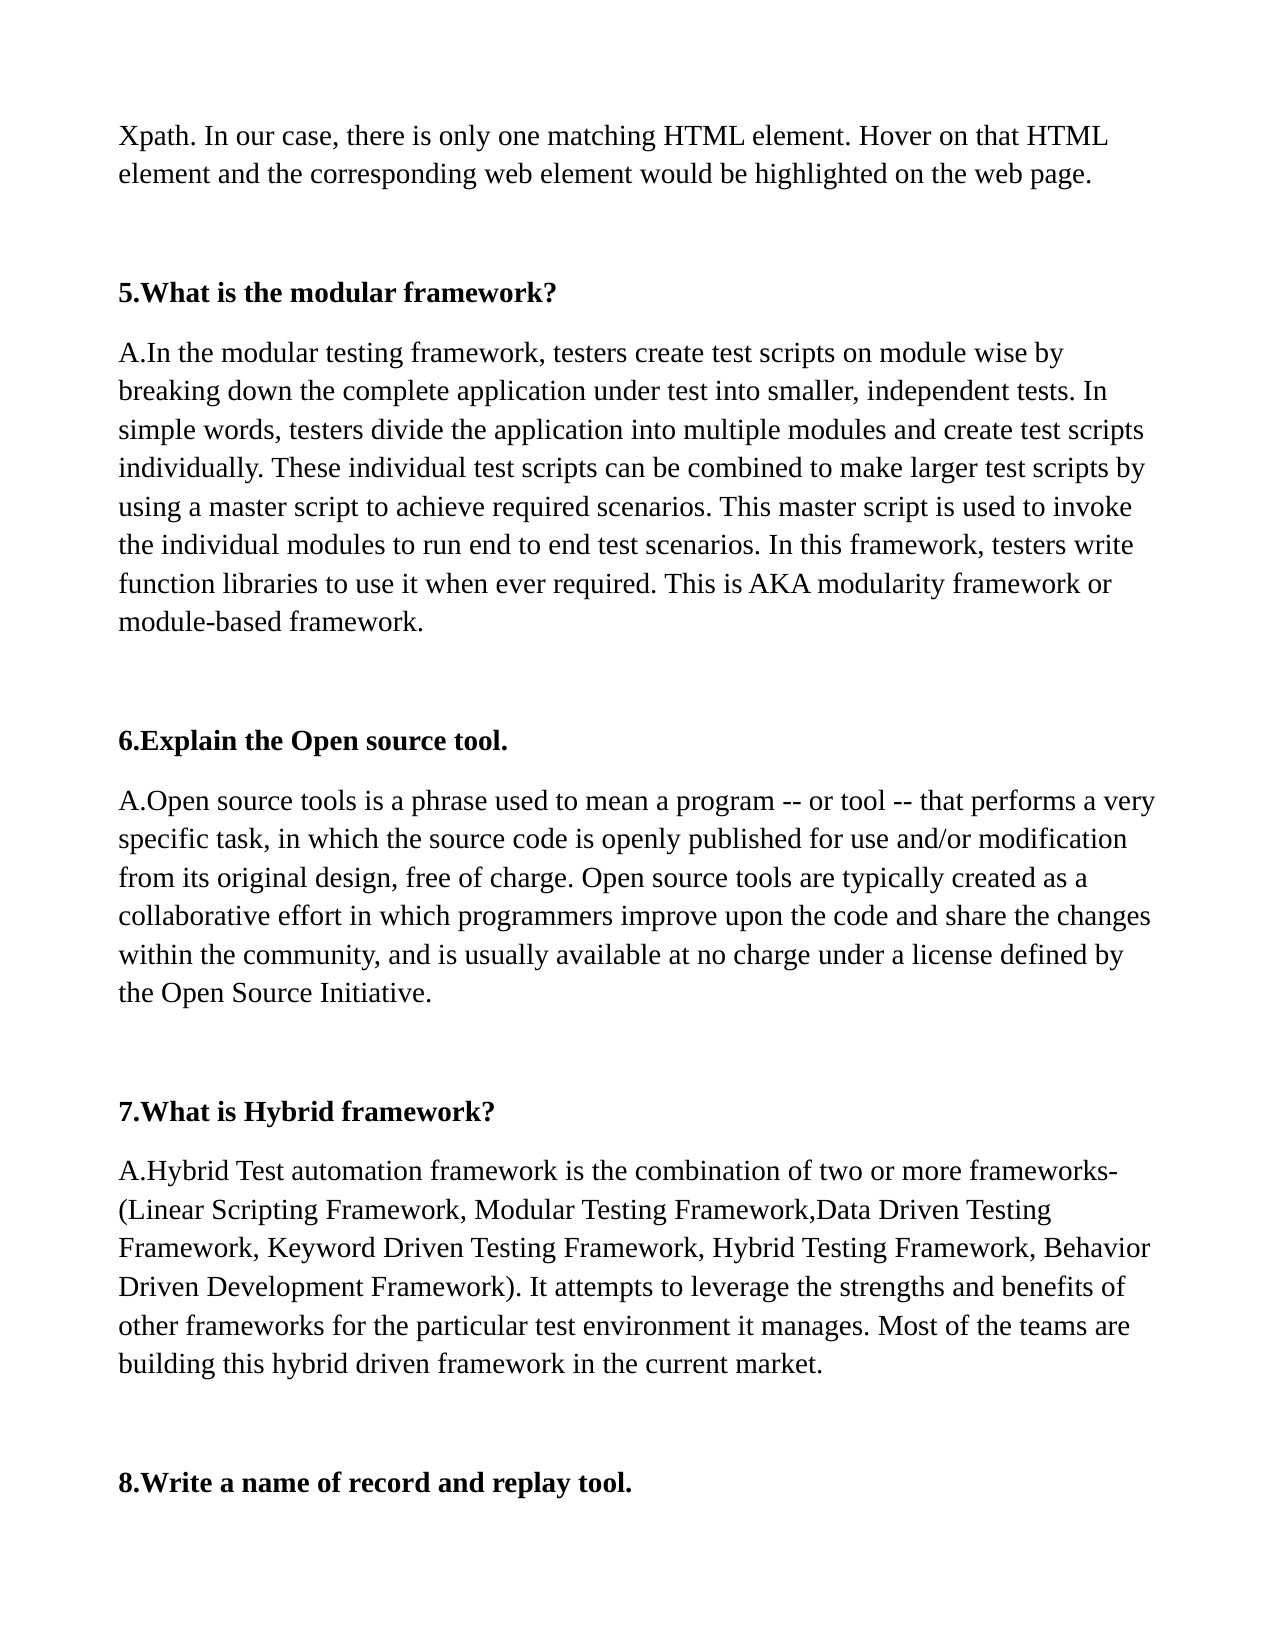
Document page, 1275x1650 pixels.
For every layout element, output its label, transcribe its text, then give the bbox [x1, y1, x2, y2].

text Xpath. In our case, there is only one matching HTML element. Hover on that HTML element and the corresponding web element would be highlighted on the web page. [118, 118, 1157, 190]
text A.In the modular testing framework, testers create test scripts on module wise by breaking down the complete application under test into smaller, independent tests. In simple words, testers divide the application into multiple modules and create test scripts individually. These individual test scripts can be combined to make larger test scripts by using a master script to achieve required scenarios. This master script is used to invoke the individual modules to run end to end test scenarios. In this framework, testers write function libraries to use it when ever required. This is AKA modularity framework or module-based framework. [118, 335, 1157, 638]
text 7.What is Hybrid framework? [118, 1094, 1157, 1128]
text 5.What is the modular framework? [118, 275, 1157, 309]
text 6.Explain the Open source tool. [118, 723, 1157, 757]
text 8.Write a name of record and replay tool. [118, 1465, 1157, 1498]
text A.Hybrid Test automation framework is the combination of two or more frameworks- (Linear Scripting Framework, Modular Testing Framework,Data Driven Testing Framework, Keyword Driven Testing Framework, Hybrid Testing Framework, Behavior Driven Development Framework). It attempts to leverage the strengths and benefits of other frameworks for the particular test environment it manages. Most of the teams are building this hybrid driven framework in the current market. [118, 1153, 1157, 1380]
text A.Open source tools is a phrase used to mean a program -- or tool -- that performs a very specific task, in which the source code is openly published for use and/or modification from its original design, free of charge. Open source tools are typically created as a collaborative effort in which programmers improve upon the code and share the changes within the community, and is usually available at no charge under a license defined by the Open Source Initiative. [118, 783, 1157, 1009]
